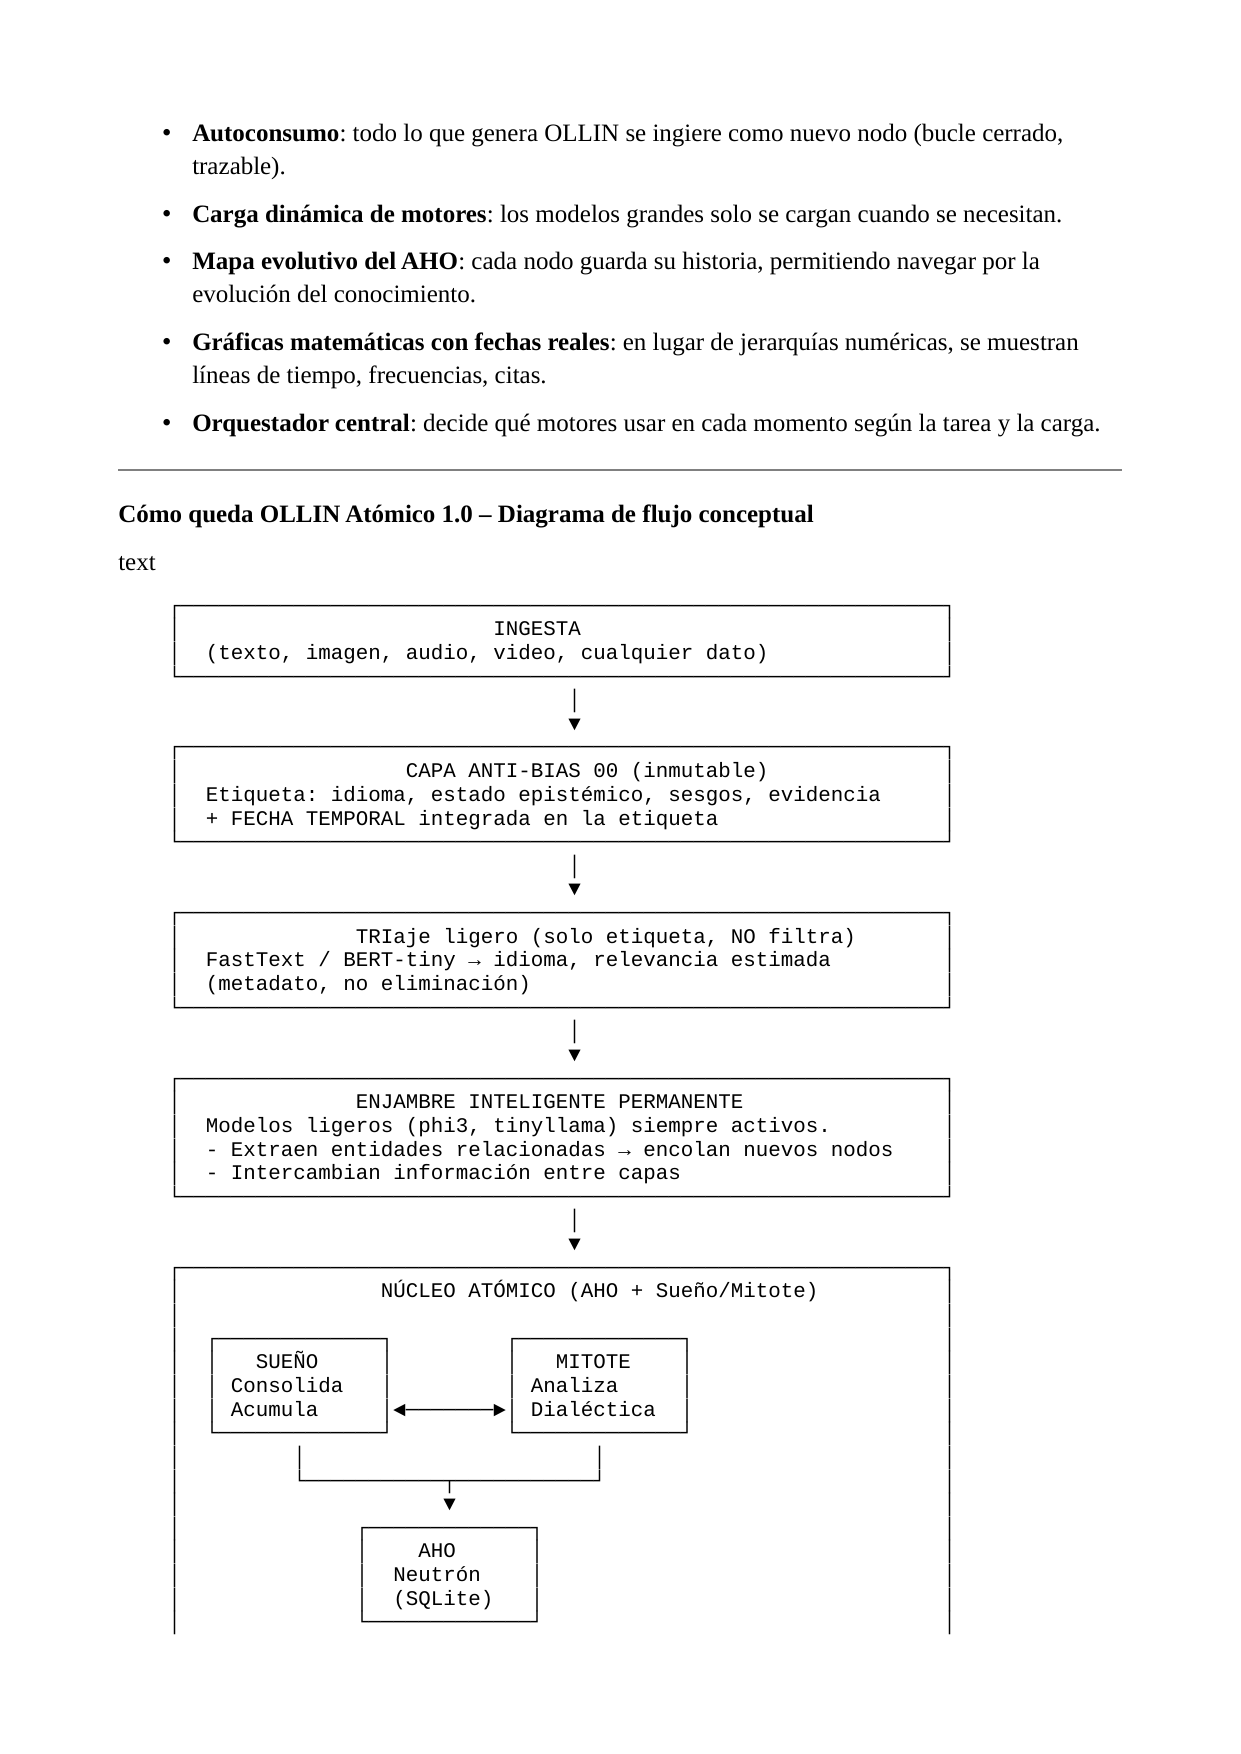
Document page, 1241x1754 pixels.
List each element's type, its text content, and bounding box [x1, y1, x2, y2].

text │ │ (SQLite) │ │ [118, 1588, 174, 1611]
list Mapa evolutivo del AHO: cada nodo guarda su historia, permitiendo navegar por la evolución del conocimiento. [162, 246, 1122, 308]
text │ Modelos ligeros (phi3, tinyllama) siempre activos. │ [118, 1115, 174, 1138]
text │ [118, 855, 574, 878]
text │ │ (SQLite) │ │ [362, 1588, 536, 1611]
text ┌─────────────────────────────────────────────────────────────┐ [118, 902, 1122, 926]
text │ │ Acumula │◄───────►│ Dialéctica │ │ [212, 1399, 386, 1422]
text │ │ │ │ [950, 1446, 1122, 1469]
text │ - Extraen entidades relacionadas → encolan nuevos nodos │ [118, 1138, 1122, 1162]
text │ (metadato, no eliminación) │ [118, 973, 1122, 997]
text │ ┌─────────────┐ ┌─────────────┐ │ [950, 1328, 1122, 1351]
text │ [118, 1209, 1122, 1233]
text │ ┌─────────────┐ │ [175, 1517, 949, 1541]
text │ ┌─────────────┐ ┌─────────────┐ │ [512, 1339, 686, 1351]
text │ │ │ │ [600, 1446, 949, 1469]
text │ INGESTA │ [118, 618, 1122, 642]
text │ └─────────────┘ │ [118, 1611, 1122, 1635]
text │ Etiqueta: idioma, estado epistémico, sesgos, evidencia │ [950, 784, 1122, 807]
text │ ┌─────────────┐ ┌─────────────┐ │ [212, 1339, 386, 1351]
text │ ┌─────────────┐ │ [950, 1517, 1122, 1541]
text │ Modelos ligeros (phi3, tinyllama) siempre activos. │ [950, 1115, 1122, 1138]
list Autoconsumo: todo lo que genera OLLIN se ingiere como nuevo nodo (bucle cerrado, trazable). [162, 118, 1122, 180]
text │ ENJAMBRE INTELIGENTE PERMANENTE │ [118, 1091, 1122, 1115]
list Orquestador central: decide qué motores usar en cada momento según la tarea y la carga. [162, 408, 1122, 436]
text │ │ (SQLite) │ │ [175, 1588, 361, 1611]
text │ Modelos ligeros (phi3, tinyllama) siempre activos. │ [175, 1115, 949, 1138]
text │ │ Acumula │◄───────►│ Dialéctica │ │ [687, 1399, 949, 1422]
text ┌─────────────────────────────────────────────────────────────┐ [118, 737, 1122, 760]
text │ (texto, imagen, audio, video, cualquier dato) │ [118, 642, 1122, 666]
text │ FastText / BERT‑tiny → idioma, relevancia estimada │ [118, 949, 1122, 973]
list Gráficas matemáticas con fechas reales: en lugar de jerarquías numéricas, se muestran líneas de tiempo, frecuencias, citas. [162, 327, 1122, 389]
list Carga dinámica de motores: los modelos grandes solo se cargan cuando se necesitan. [162, 199, 1122, 227]
text │ │ Acumula │◄───────►│ Dialéctica │ │ [512, 1399, 686, 1422]
text │ ┌─────────────┐ │ [362, 1528, 536, 1541]
text │ [575, 855, 1122, 878]
text │ │ Acumula │◄───────►│ Dialéctica │ │ [950, 1399, 1122, 1422]
text │ │ AHO │ │ [118, 1541, 1122, 1564]
text ▼ [118, 878, 1122, 902]
text ┌─────────────────────────────────────────────────────────────┐ [118, 1068, 1122, 1091]
text │ │ │ │ [118, 1446, 174, 1469]
text │ [118, 689, 1122, 713]
text │ │ Acumula │◄───────►│ Dialéctica │ │ [387, 1399, 511, 1422]
text │ │ │ │ [175, 1446, 299, 1469]
text │ ┌─────────────┐ │ [118, 1517, 174, 1541]
text │ └───────────┬───────────┘ │ [118, 1469, 1122, 1493]
text │ └─────────────┘ └─────────────┘ │ [118, 1422, 1122, 1446]
text │ Etiqueta: idioma, estado epistémico, sesgos, evidencia │ [175, 784, 949, 807]
text │ CAPA ANTI‑BIAS 00 (inmutable) │ [118, 760, 1122, 784]
text │ ┌─────────────┐ ┌─────────────┐ │ [175, 1328, 949, 1351]
text │ ▼ │ [118, 1493, 1122, 1517]
text │ TRIaje ligero (solo etiqueta, NO filtra) │ [118, 926, 174, 949]
text │ │ Neutrón │ │ [118, 1564, 1122, 1588]
text Cómo queda OLLIN Atómico 1.0 – Diagrama de flujo conceptual [118, 499, 1122, 528]
text │ + FECHA TEMPORAL integrada en la etiqueta │ [118, 807, 1122, 831]
text │ - Intercambian información entre capas │ [118, 1162, 1122, 1186]
text text [118, 547, 1122, 576]
text ┌─────────────────────────────────────────────────────────────┐ [118, 1257, 1122, 1280]
text ▼ [118, 1044, 1122, 1068]
text │ │ SUEÑO │ │ MITOTE │ │ [118, 1351, 1122, 1375]
text │ │ (SQLite) │ │ [537, 1588, 949, 1611]
text │ │ Acumula │◄───────►│ Dialéctica │ │ [118, 1399, 174, 1422]
text └─────────────────────────────────────────────────────────────┘ [118, 1186, 1122, 1209]
text ▼ [118, 713, 1122, 737]
text │ Etiqueta: idioma, estado epistémico, sesgos, evidencia │ [118, 784, 174, 807]
text │ │ [118, 1304, 1122, 1328]
text ┌─────────────────────────────────────────────────────────────┐ [118, 595, 1122, 618]
text │ ┌─────────────┐ ┌─────────────┐ │ [118, 1328, 174, 1351]
text └─────────────────────────────────────────────────────────────┘ [118, 666, 1122, 689]
text │ │ (SQLite) │ │ [950, 1588, 1122, 1611]
text │ [118, 1020, 1122, 1044]
text │ │ Acumula │◄───────►│ Dialéctica │ │ [175, 1399, 211, 1422]
text │ TRIaje ligero (solo etiqueta, NO filtra) │ [175, 926, 949, 949]
text │ TRIaje ligero (solo etiqueta, NO filtra) │ [950, 926, 1122, 949]
text │ NÚCLEO ATÓMICO (AHO + Sueño/Mitote) │ [118, 1280, 1122, 1304]
text │ │ Consolida │ │ Analiza │ │ [118, 1375, 1122, 1399]
text ▼ [118, 1233, 1122, 1257]
text │ │ │ │ [300, 1446, 599, 1469]
text └─────────────────────────────────────────────────────────────┘ [118, 997, 1122, 1020]
text └─────────────────────────────────────────────────────────────┘ [118, 831, 1122, 855]
